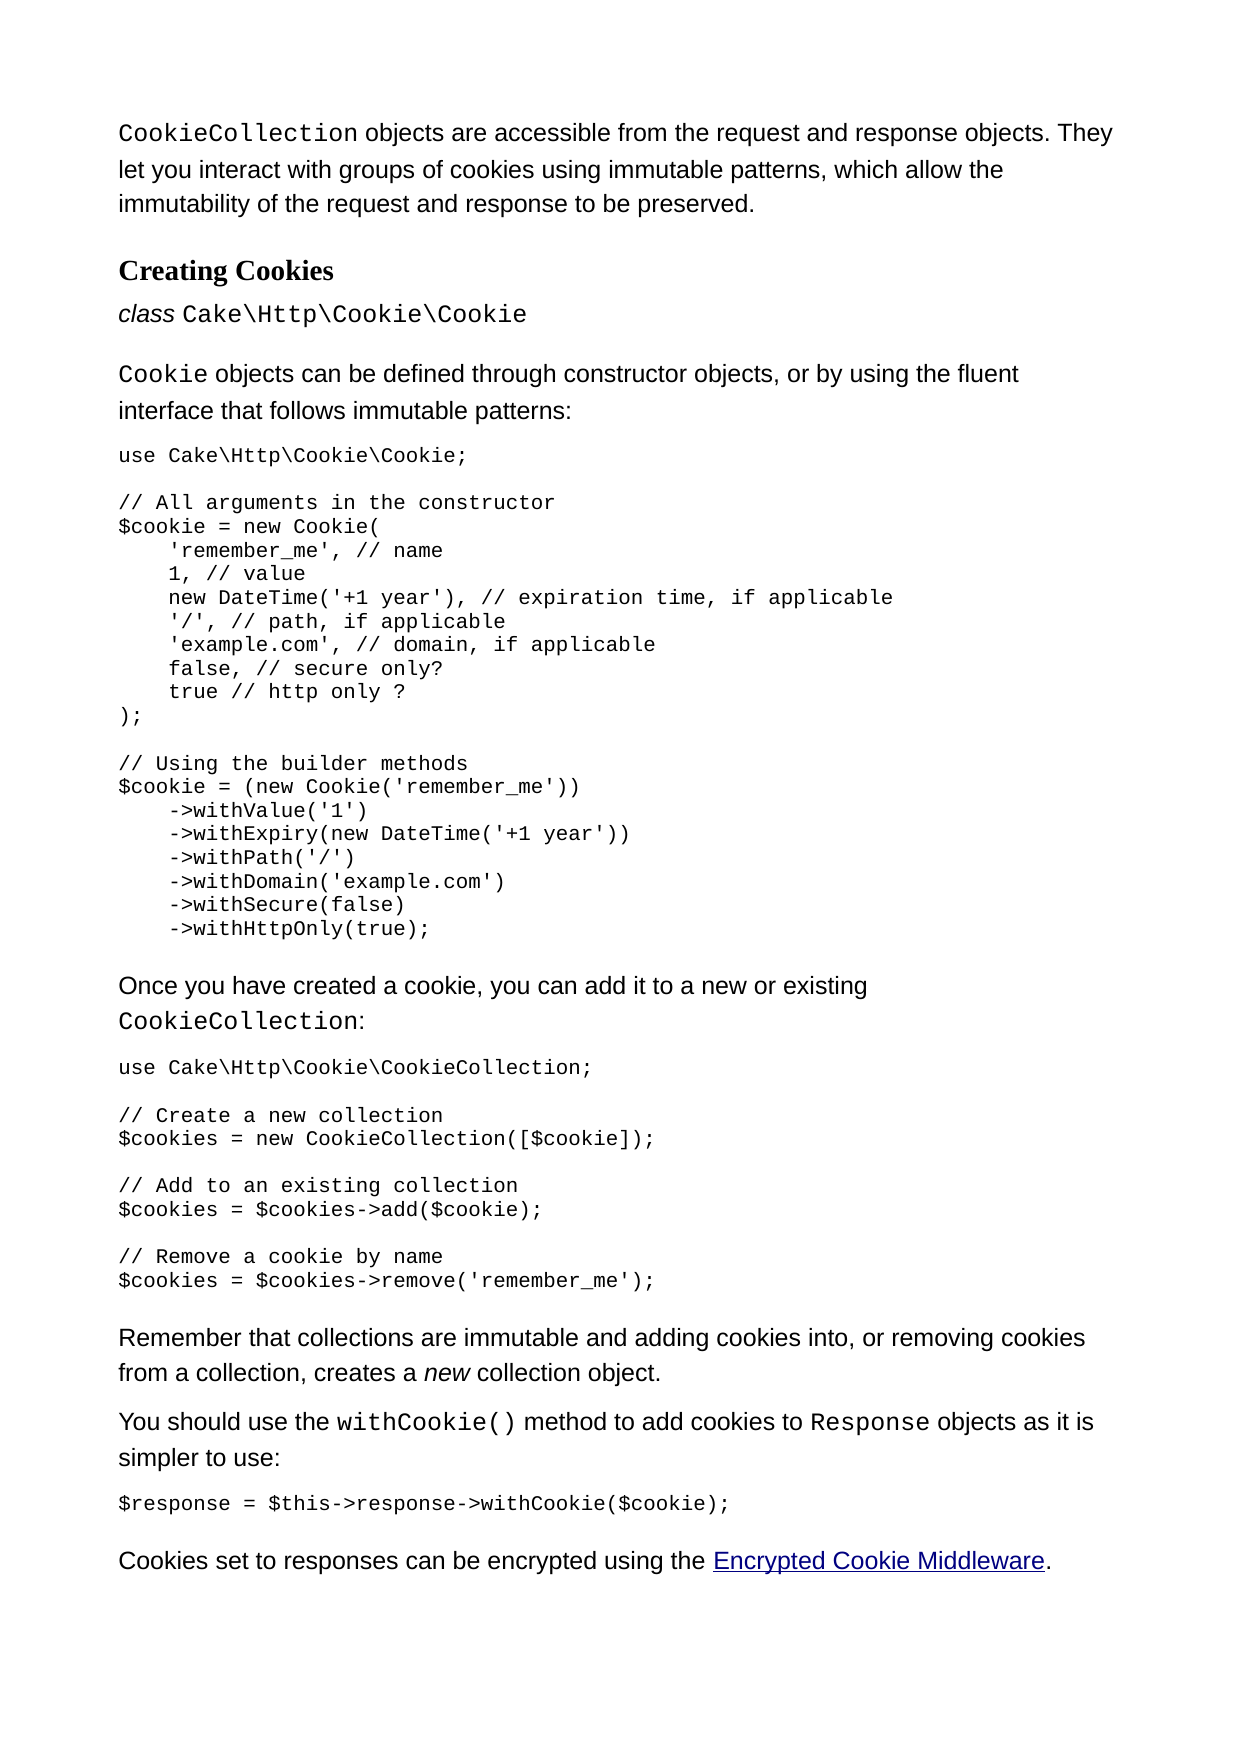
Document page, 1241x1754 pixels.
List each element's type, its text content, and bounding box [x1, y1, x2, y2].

subtitle class Cake\Http\Cookie\Cookie [118, 299, 1122, 330]
text ->withHttpOnly(true); [118, 918, 1122, 942]
subtitle Creating Cookies [118, 253, 1122, 286]
text $response = $this->response->withCookie($cookie); [118, 1492, 1122, 1516]
text ->withExpiry(new DateTime('+1 year')) [118, 823, 1122, 847]
text ); [118, 705, 1122, 729]
text Remember that collections are immutable and adding cookies into, or removing cookies from a collection, creates a new collection object. [118, 1323, 1122, 1386]
text $cookies = $cookies->add($cookie); [118, 1199, 1122, 1223]
text // Using the builder methods [118, 752, 1122, 776]
text '/', // path, if applicable [118, 611, 1122, 634]
text Cookie objects can be defined through constructor objects, or by using the fluent interface that follows immutable patterns: [118, 359, 1122, 425]
text CookieCollection objects are accessible from the request and response objects. They let you interact with groups of cookies using immutable patterns, which allow the immutability of the request and response to be preserved. [118, 118, 1122, 218]
text Once you have created a cookie, you can add it to a new or existing CookieCollection: [118, 971, 1122, 1037]
text $cookies = $cookies->remove('remember_me'); [118, 1270, 1122, 1294]
text You should use the withCookie() method to add cookies to Response objects as it is simpler to use: [118, 1407, 1122, 1472]
text ->withSecure(false) [118, 894, 1122, 918]
text ->withValue('1') [118, 800, 1122, 823]
text ->withDomain('example.com') [118, 871, 1122, 894]
text 1, // value [118, 563, 1122, 587]
text use Cake\Http\Cookie\Cookie; [118, 445, 1122, 469]
text Cookies set to responses can be encrypted using the Encrypted Cookie Middleware. [118, 1546, 1122, 1574]
text // Add to an existing collection [118, 1176, 1122, 1199]
text ->withPath('/') [118, 847, 1122, 871]
text 'example.com', // domain, if applicable [118, 634, 1122, 658]
text $cookie = (new Cookie('remember_me')) [118, 776, 1122, 800]
text // Create a new collection [118, 1104, 1122, 1128]
text $cookies = new CookieCollection([$cookie]); [118, 1128, 1122, 1152]
text // Remove a cookie by name [118, 1246, 1122, 1270]
text false, // secure only? [118, 658, 1122, 682]
text // All arguments in the constructor [118, 492, 1122, 516]
text new DateTime('+1 year'), // expiration time, if applicable [118, 587, 1122, 611]
text $cookie = new Cookie( [118, 516, 1122, 540]
text true // http only ? [118, 682, 1122, 705]
text 'remember_me', // name [118, 540, 1122, 563]
text use Cake\Http\Cookie\CookieCollection; [118, 1057, 1122, 1081]
